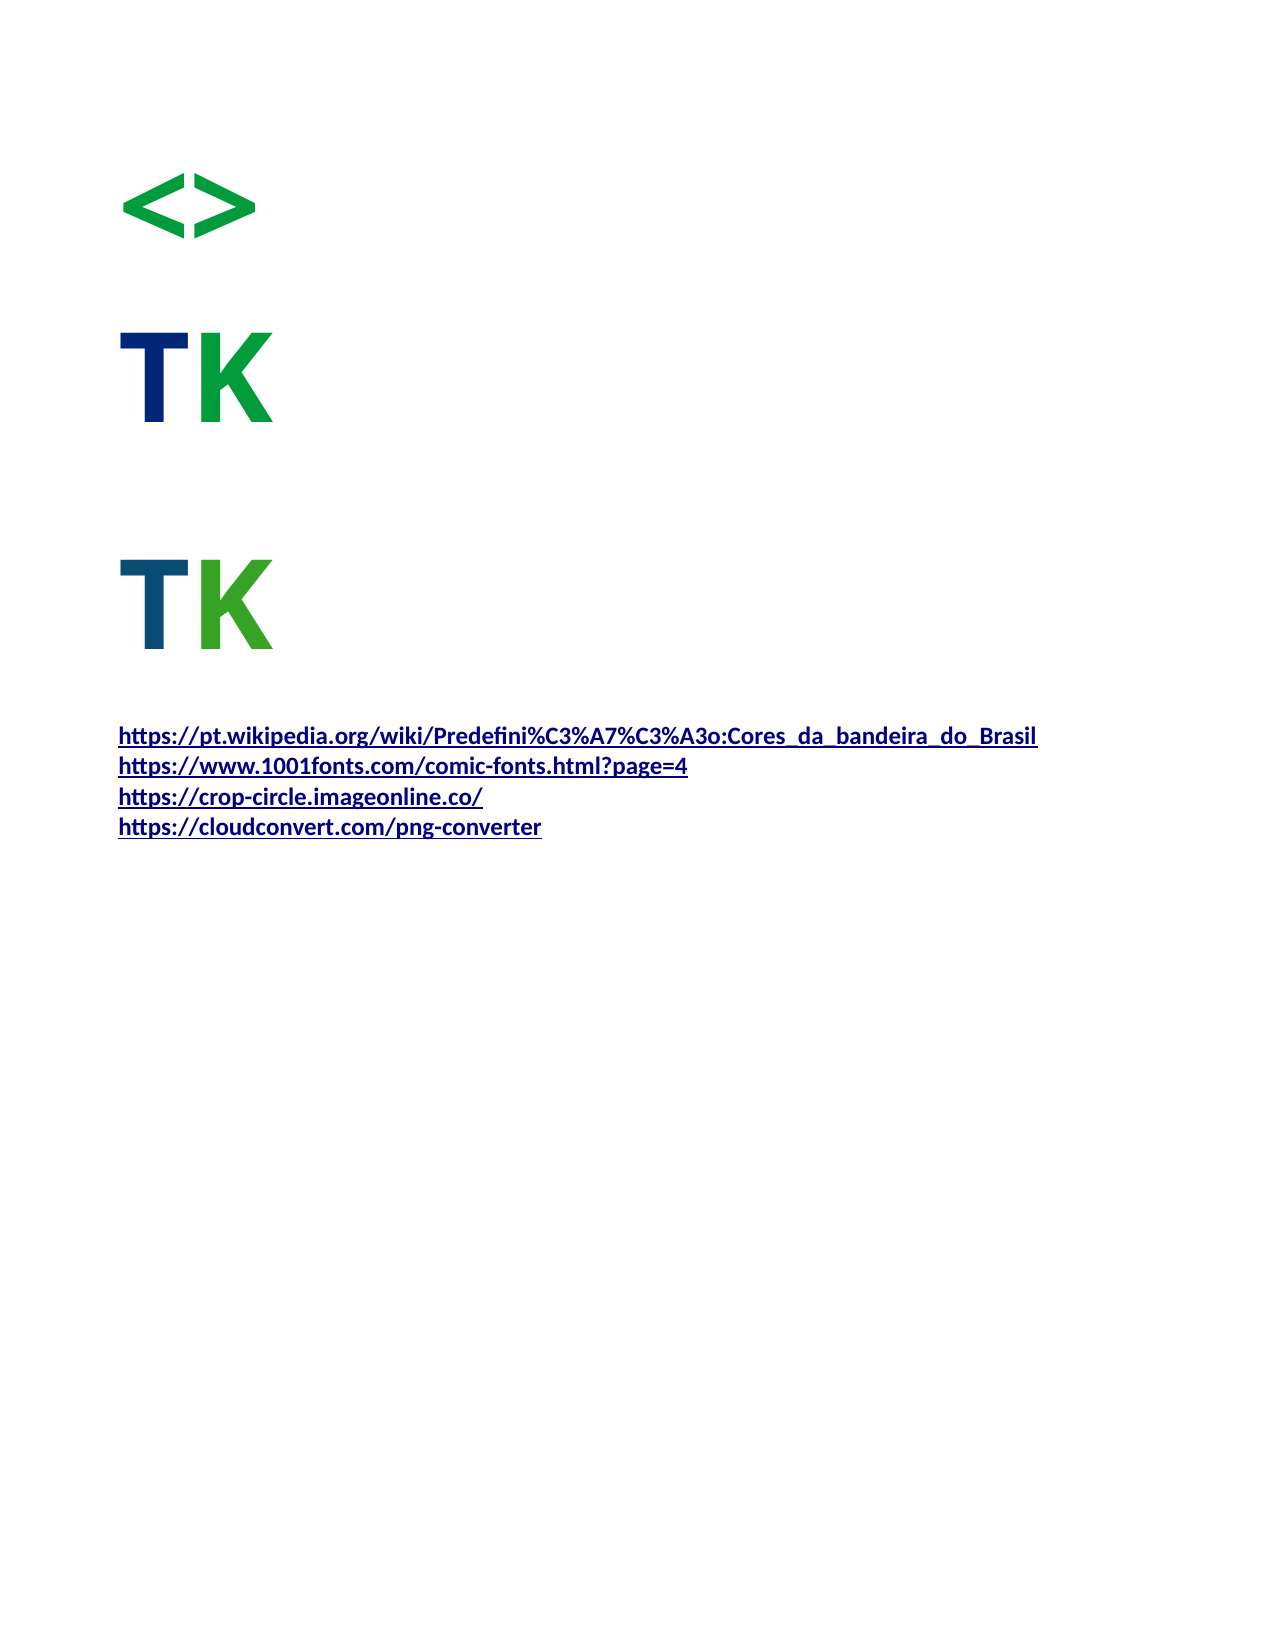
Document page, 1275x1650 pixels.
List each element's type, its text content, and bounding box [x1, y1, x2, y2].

text https://crop-circle.imageonline.co/ [118, 781, 1157, 811]
text https://www.1001fonts.com/comic-fonts.html?page=4 [118, 750, 1157, 781]
text TK [118, 288, 1157, 459]
text https://cloudconvert.com/png-converter [118, 811, 1157, 842]
text https://pt.wikipedia.org/wiki/Predefini%C3%A7%C3%A3o:Cores_da_bandeira_do_Brasil [118, 720, 1157, 750]
text <> [118, 118, 1157, 288]
text TK [118, 516, 1157, 686]
